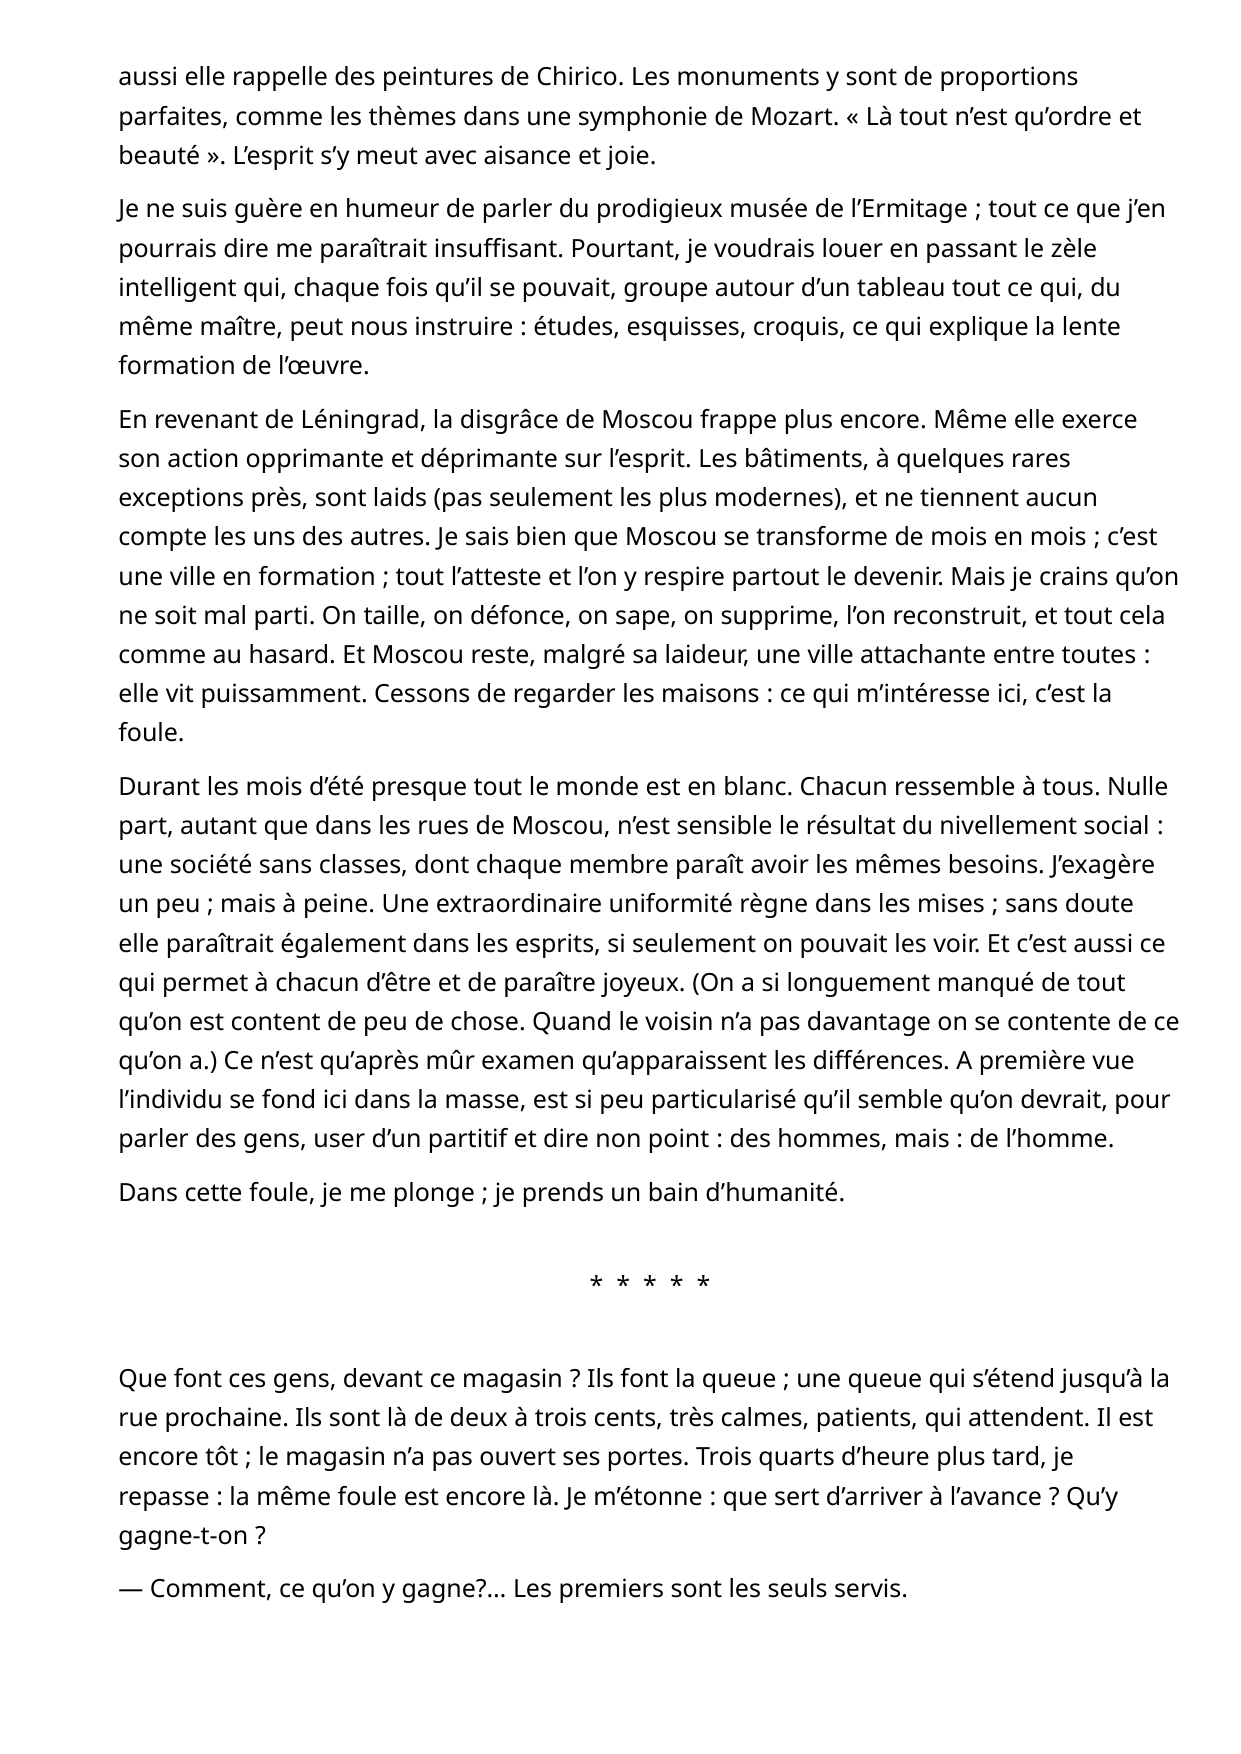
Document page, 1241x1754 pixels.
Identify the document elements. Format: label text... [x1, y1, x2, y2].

text Que font ces gens, devant ce magasin ? Ils font la queue ; une queue qui s’étend jusqu’à la rue prochaine. Ils sont là de deux à trois cents, très calmes, patients, qui attendent. Il est encore tôt ; le magasin n’a pas ouvert ses portes. Trois quarts d’heure plus tard, je repasse : la même foule est encore là. Je m’étonne : que sert d’arriver à l’avance ? Qu’y gagne-t-on ? [118, 1361, 1181, 1551]
text — Comment, ce qu’on y gagne?… Les premiers sont les seuls servis. [118, 1571, 1181, 1605]
text aussi elle rappelle des peintures de Chirico. Les monuments y sont de proportions parfaites, comme les thèmes dans une symphonie de Mozart. « Là tout n’est qu’ordre et beauté ». L’esprit s’y meut avec aisance et joie. [118, 59, 1181, 171]
text Durant les mois d’été presque tout le monde est en blanc. Chacun ressemble à tous. Nulle part, autant que dans les rues de Moscou, n’est sensible le résultat du nivellement social : une société sans classes, dont chaque membre paraît avoir les mêmes besoins. J’exagère un peu ; mais à peine. Une extraordinaire uniformité règne dans les mises ; sans doute elle paraîtrait également dans les esprits, si seulement on pouvait les voir. Et c’est aussi ce qui permet à chacun d’être et de paraître joyeux. (On a si longuement manqué de tout qu’on est content de peu de chose. Quand le voisin n’a pas davantage on se contente de ce qu’on a.) Ce n’est qu’après mûr examen qu’apparaissent les différences. A première vue l’individu se fond ici dans la masse, est si peu particularisé qu’il semble qu’on devrait, pour parler des gens, user d’un partitif et dire non point : des hommes, mais : de l’homme. [118, 769, 1181, 1155]
text Je ne suis guère en humeur de parler du prodigieux musée de l’Ermitage ; tout ce que j’en pourrais dire me paraîtrait insuffisant. Pourtant, je voudrais louer en passant le zèle intelligent qui, chaque fois qu’il se pouvait, groupe autour d’un tableau tout ce qui, du même maître, peut nous instruire : études, esquisses, croquis, ce qui explique la lente formation de l’œuvre. [118, 191, 1181, 382]
text Dans cette foule, je me plonge ; je prends un bain d’humanité. [118, 1175, 1181, 1209]
text * * * * * [118, 1268, 1181, 1302]
text En revenant de Léningrad, la disgrâce de Moscou frappe plus encore. Même elle exerce son action opprimante et déprimante sur l’esprit. Les bâtiments, à quelques rares exceptions près, sont laids (pas seulement les plus modernes), et ne tiennent aucun compte les uns des autres. Je sais bien que Moscou se transforme de mois en mois ; c’est une ville en formation ; tout l’atteste et l’on y respire partout le devenir. Mais je crains qu’on ne soit mal parti. On taille, on défonce, on sape, on supprime, l’on reconstruit, et tout cela comme au hasard. Et Moscou reste, malgré sa laideur, une ville attachante entre toutes : elle vit puissamment. Cessons de regarder les maisons : ce qui m’intéresse ici, c’est la foule. [118, 402, 1181, 749]
